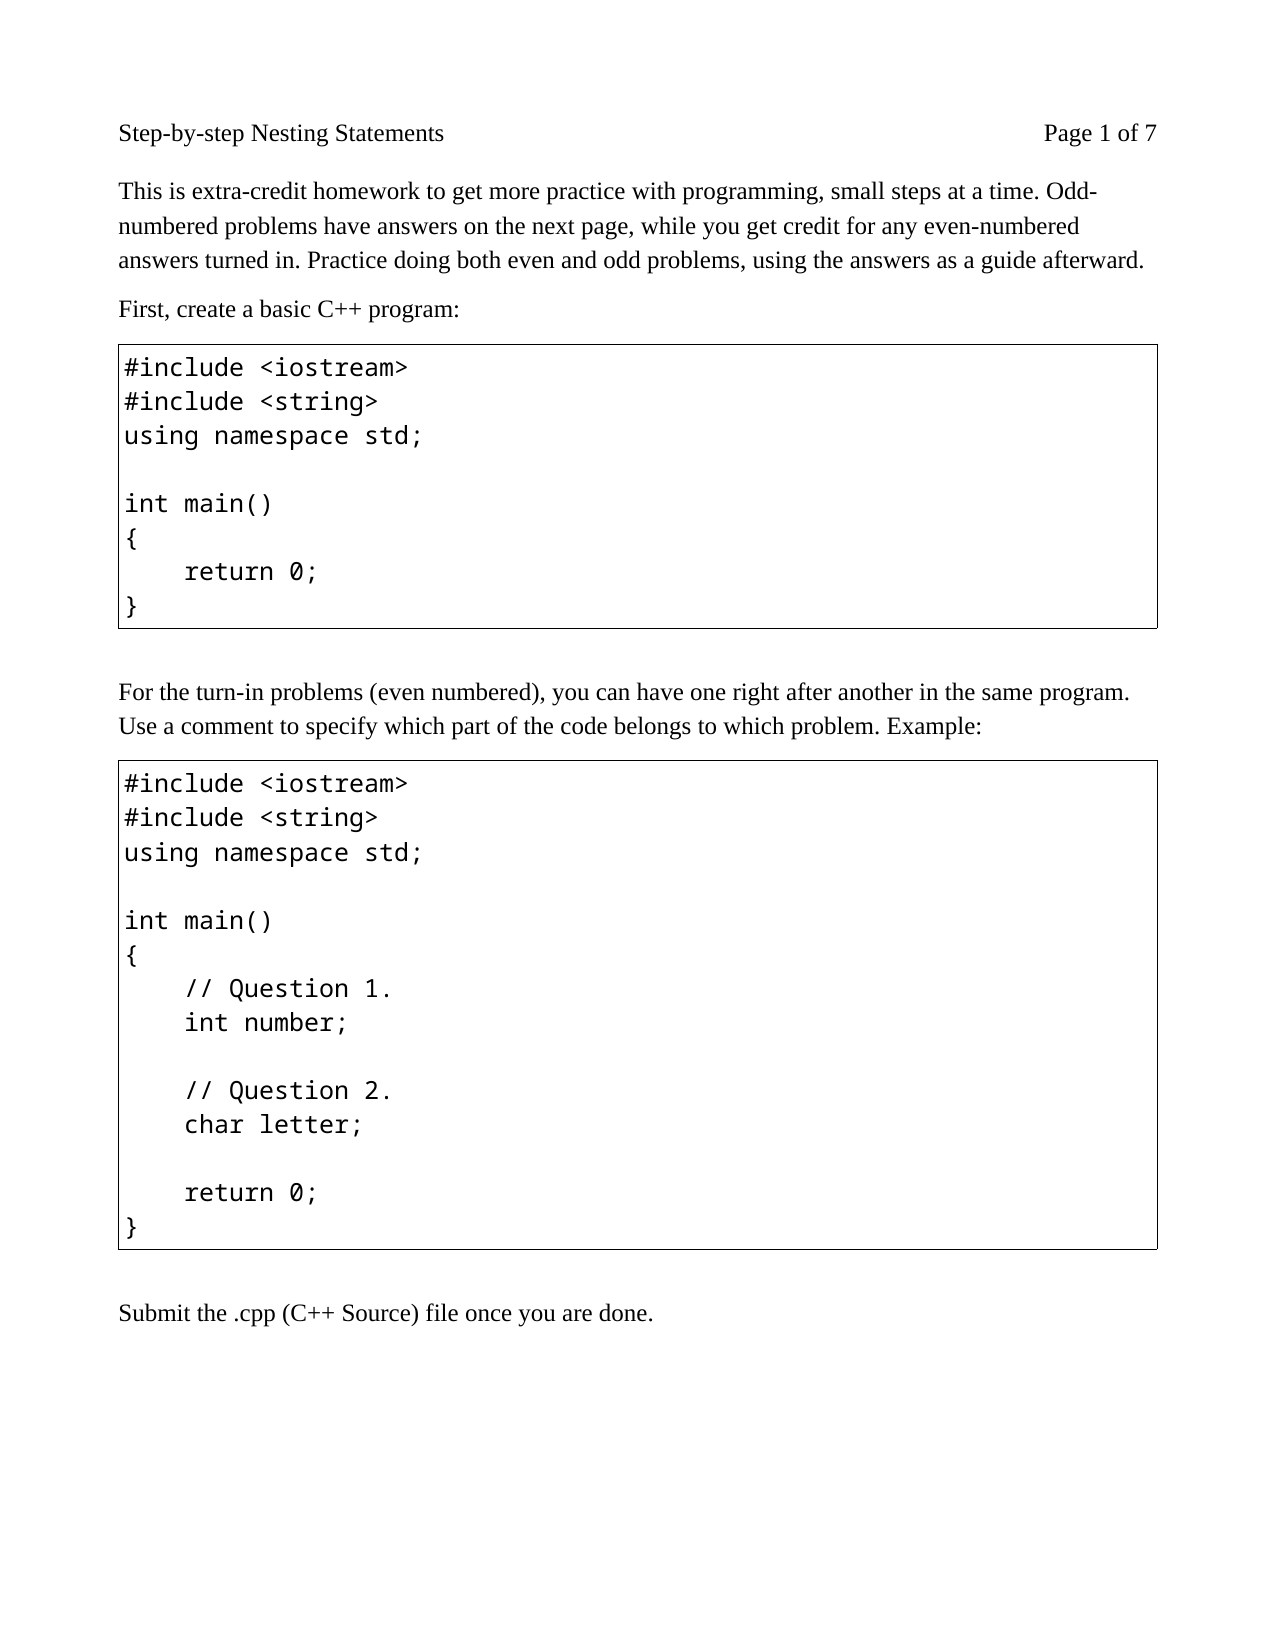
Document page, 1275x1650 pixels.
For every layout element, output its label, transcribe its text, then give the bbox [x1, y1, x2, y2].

text For the turn-in problems (even numbered), you can have one right after another in the same program. Use a comment to specify which part of the code belongs to which problem. Example: [118, 677, 1157, 740]
text This is extra-credit homework to get more practice with programming, small steps at a time. Odd-numbered problems have answers on the next page, while you get credit for any even-numbered answers turned in. Practice doing both even and odd problems, using the answers as a guide afterward. [118, 176, 1157, 274]
text First, create a basic C++ program: [118, 294, 1157, 323]
table_header #include <iostream> #include <string> using namespace std; int main() { return 0; } [119, 345, 1157, 627]
text Submit the .cpp (C++ Source) file once you are done. [118, 1298, 1157, 1327]
table_header #include <iostream> #include <string> using namespace std; int main() { // Question 1. int number; // Question 2. char letter; return 0; } [119, 761, 1157, 1249]
